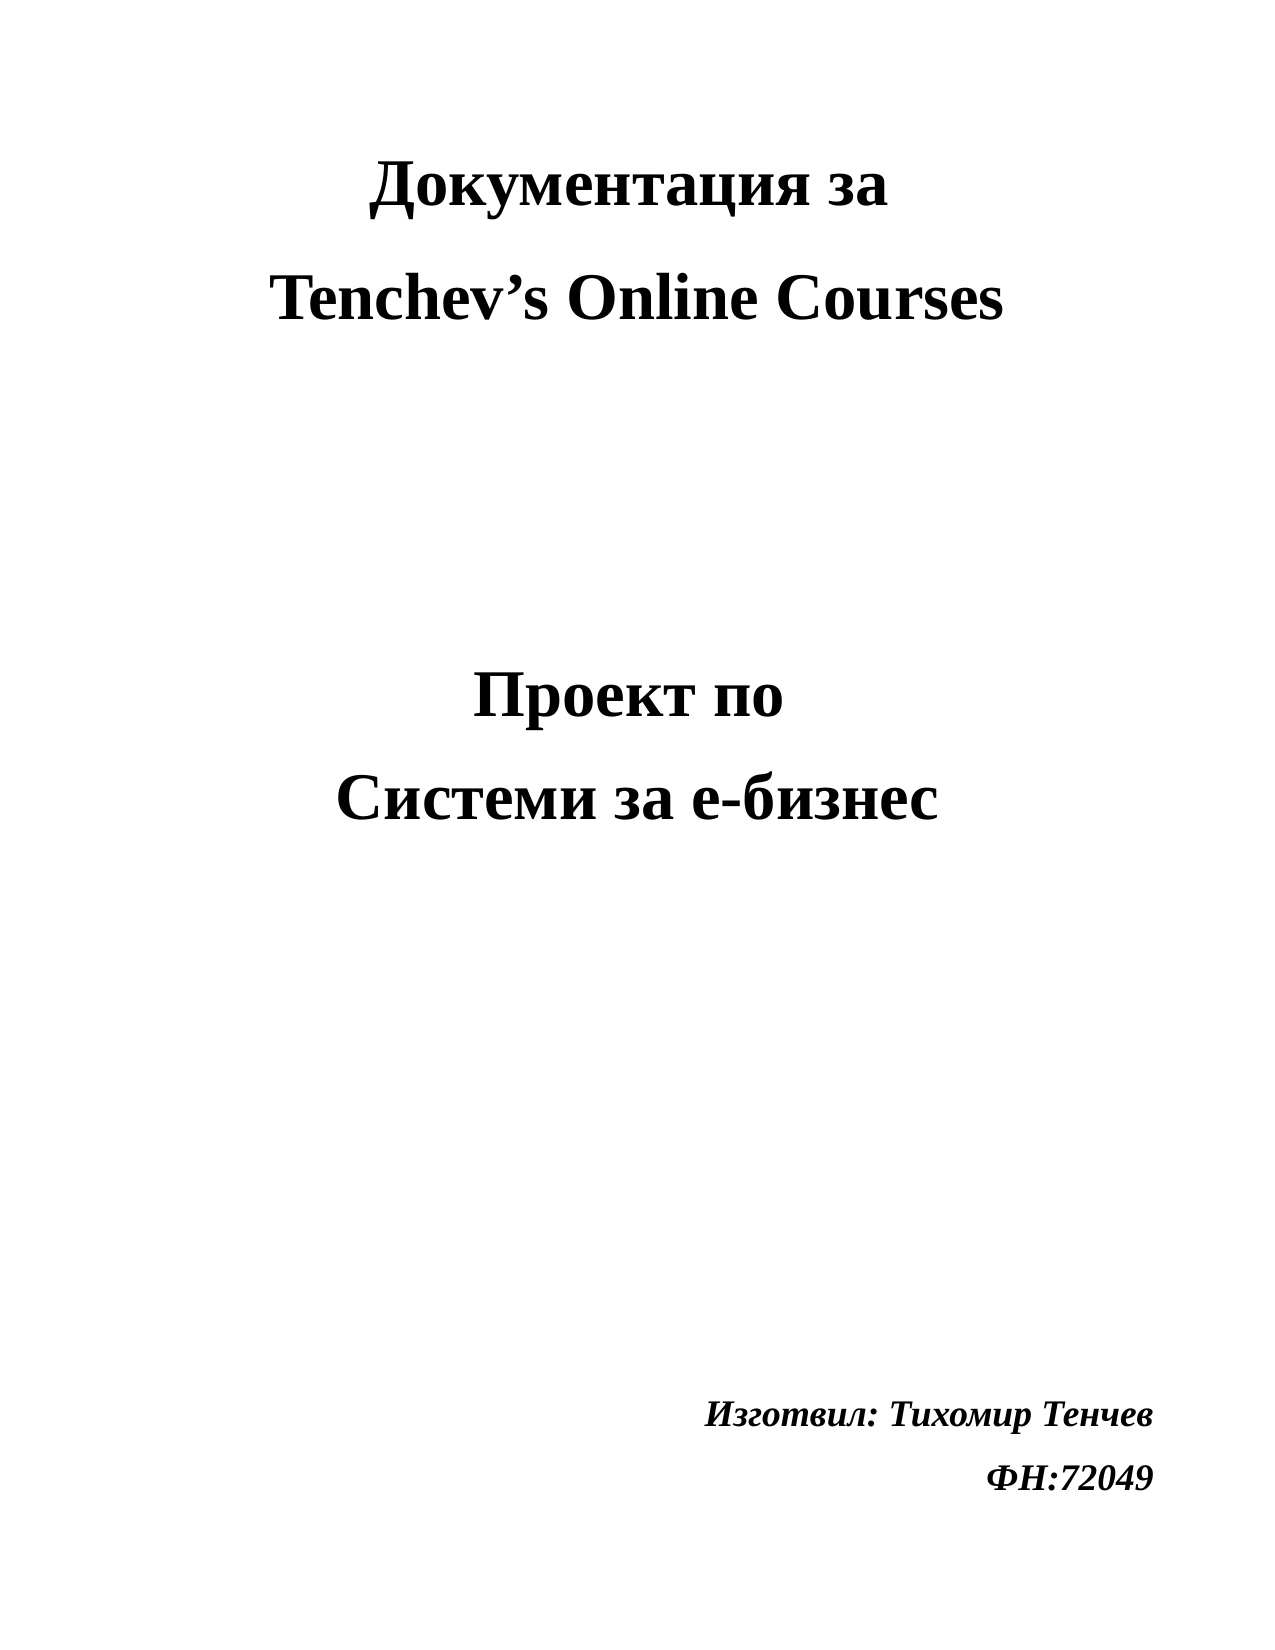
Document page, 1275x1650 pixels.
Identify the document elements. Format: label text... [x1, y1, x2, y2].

subtitle Документация за [118, 143, 1157, 220]
text Проект по [118, 654, 1157, 731]
text Системи за е-бизнес [118, 757, 1157, 834]
text Изготвил: Тихомир Тенчев [118, 1391, 1157, 1434]
subtitle Tenchev’s Online Courses [118, 257, 1157, 334]
text ФН:72049 [118, 1455, 1157, 1498]
